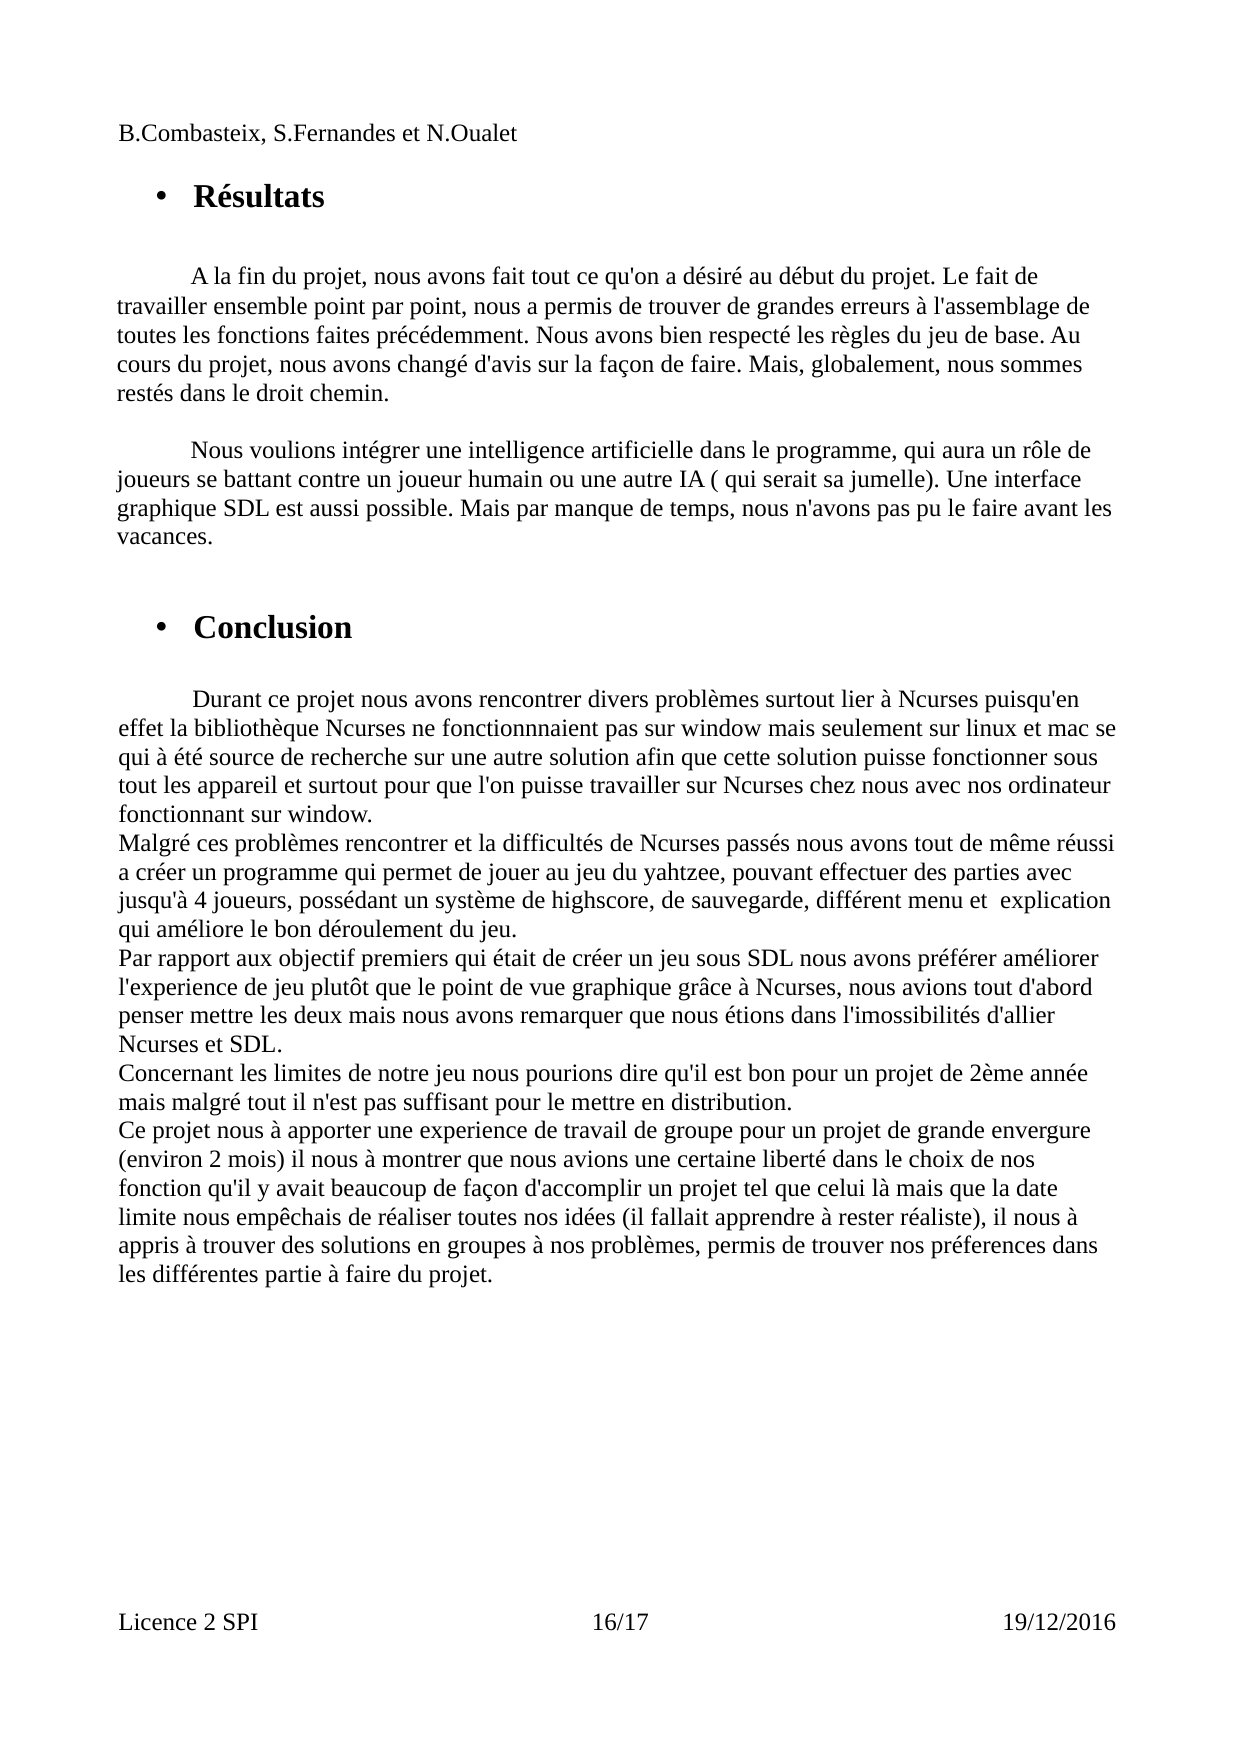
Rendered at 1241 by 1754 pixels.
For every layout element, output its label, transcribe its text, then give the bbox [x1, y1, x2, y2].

text Par rapport aux objectif premiers qui était de créer un jeu sous SDL nous avons préférer améliorer l'experience de jeu plutôt que le point de vue graphique grâce à Ncurses, nous avions tout d'abord penser mettre les deux mais nous avons remarquer que nous étions dans l'imossibilités d'allier Ncurses et SDL. [118, 943, 1122, 1058]
text Durant ce projet nous avons rencontrer divers problèmes surtout lier à Ncurses puisqu'en effet la bibliothèque Ncurses ne fonctionnnaient pas sur window mais seulement sur linux et mac se qui à été source de recherche sur une autre solution afin que cette solution puisse fonctionner sous tout les appareil et surtout pour que l'on puisse travailler sur Ncurses chez nous avec nos ordinateur fonctionnant sur window. [118, 684, 1122, 828]
list Résultats [156, 176, 1122, 215]
list Conclusion [156, 608, 1122, 646]
text Nous voulions intégrer une intelligence artificielle dans le programme, qui aura un rôle de joueurs se battant contre un joueur humain ou une autre IA ( qui serait sa jumelle). Une interface graphique SDL est aussi possible. Mais par manque de temps, nous n'avons pas pu le faire avant les vacances. [118, 435, 1122, 550]
text Ce projet nous à apporter une experience de travail de groupe pour un projet de grande envergure (environ 2 mois) il nous à montrer que nous avions une certaine liberté dans le choix de nos fonction qu'il y avait beaucoup de façon d'accomplir un projet tel que celui là mais que la date limite nous empêchais de réaliser toutes nos idées (il fallait apprendre à rester réaliste), il nous à appris à trouver des solutions en groupes à nos problèmes, permis de trouver nos préferences dans les différentes partie à faire du projet. [118, 1116, 1122, 1288]
text A la fin du projet, nous avons fait tout ce qu'on a désiré au début du projet. Le fait de travailler ensemble point par point, nous a permis de trouver de grandes erreurs à l'assemblage de toutes les fonctions faites précédemment. Nous avons bien respecté les règles du jeu de base. Au cours du projet, nous avons changé d'avis sur la façon de faire. Mais, globalement, nous sommes restés dans le droit chemin. [118, 253, 1122, 406]
text Malgré ces problèmes rencontrer et la difficultés de Ncurses passés nous avons tout de même réussi a créer un programme qui permet de jouer au jeu du yahtzee, pouvant effectuer des parties avec jusqu'à 4 joueurs, possédant un système de highscore, de sauvegarde, différent menu et explication qui améliore le bon déroulement du jeu. [118, 828, 1122, 943]
text Concernant les limites de notre jeu nous pourions dire qu'il est bon pour un projet de 2ème année mais malgré tout il n'est pas suffisant pour le mettre en distribution. [118, 1058, 1122, 1116]
